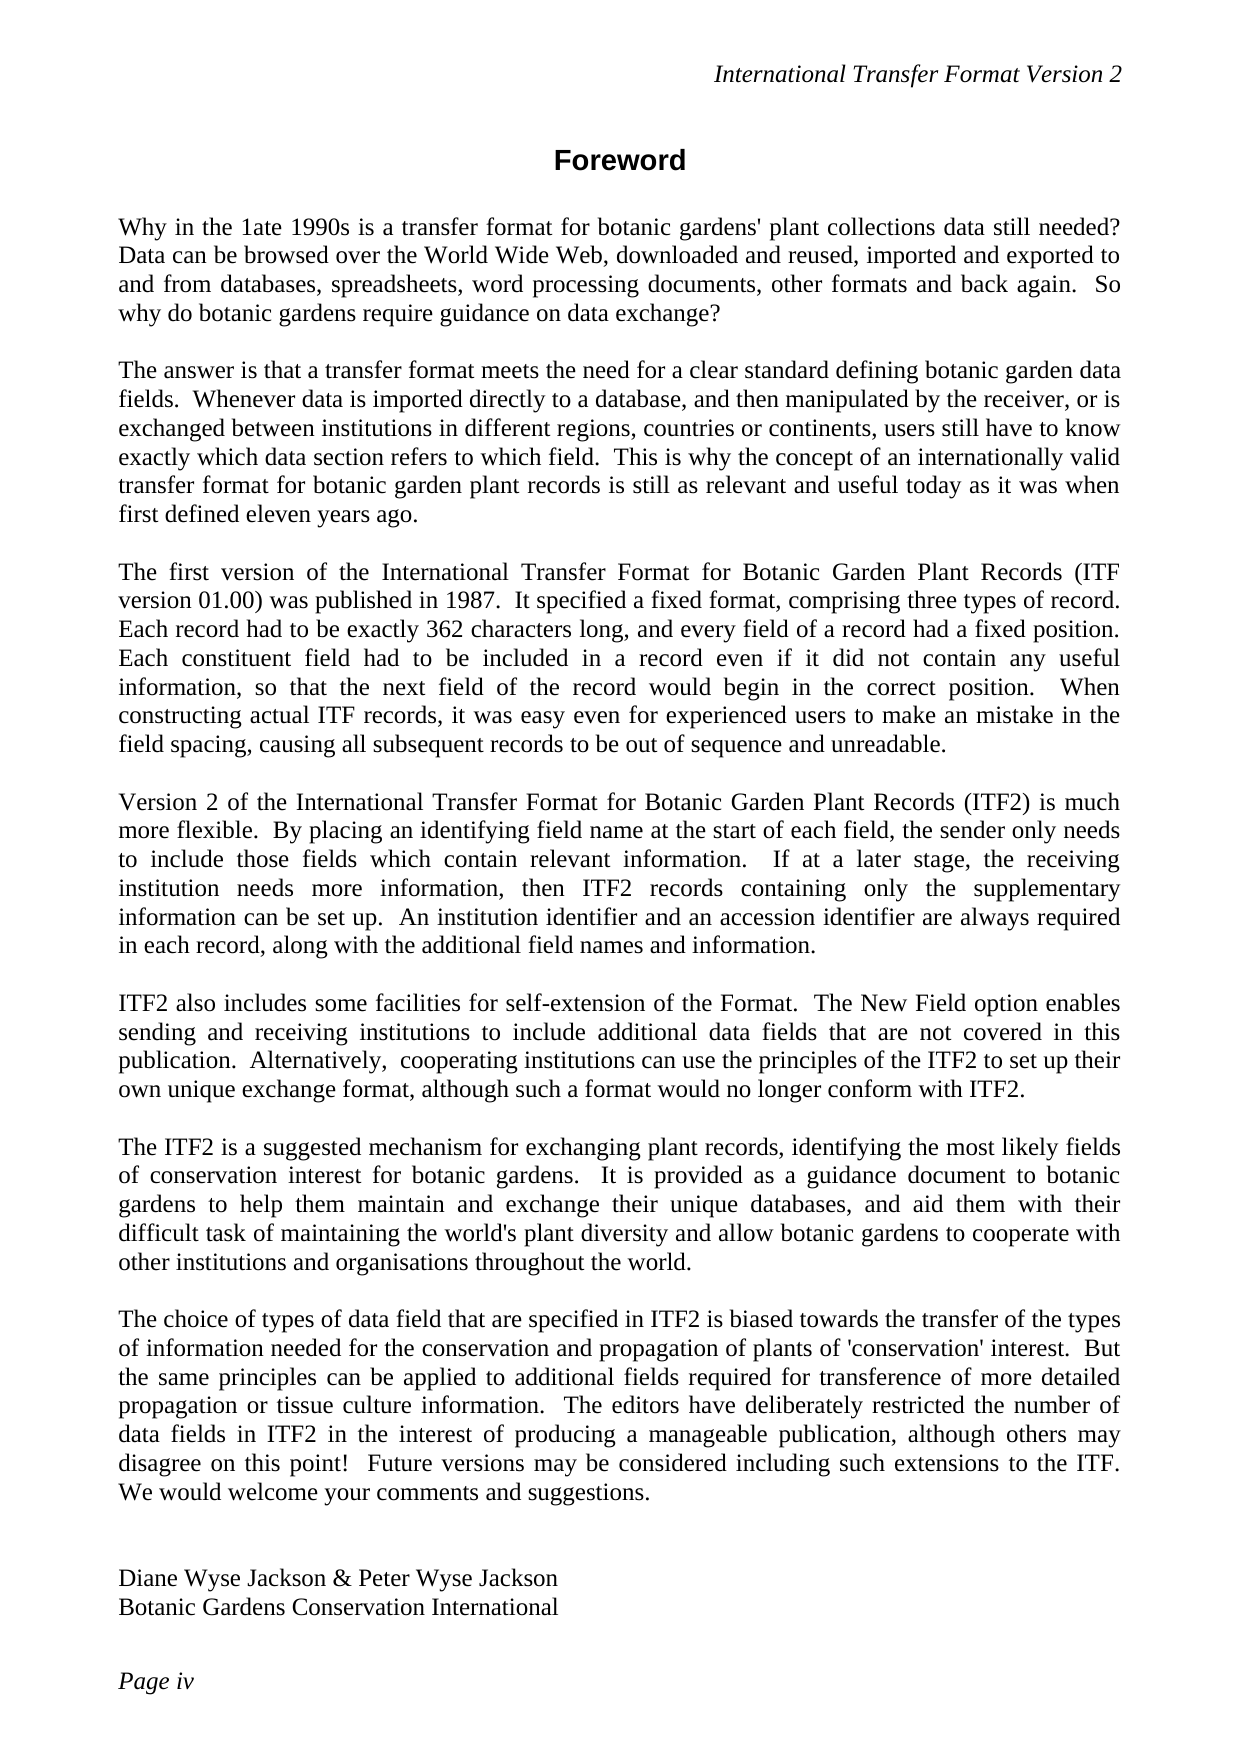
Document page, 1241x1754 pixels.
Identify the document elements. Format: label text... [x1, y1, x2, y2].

text Why in the 1ate 1990s is a transfer format for botanic gardens' plant collections data still needed? Data can be browsed over the World Wide Web, downloaded and reused, imported and exported to and from databases, spreadsheets, word processing documents, other formats and back again. So why do botanic gardens require guidance on data exchange? [118, 212, 1122, 327]
text Version 2 of the International Transfer Format for Botanic Garden Plant Records (ITF2) is much more flexible. By placing an identifying field name at the start of each field, the sender only needs to include those fields which contain relevant information. If at a later stage, the receiving institution needs more information, then ITF2 records containing only the supplementary information can be set up. An institution identifier and an accession identifier are always required in each record, along with the additional field names and information. [118, 787, 1122, 959]
subtitle Foreword [118, 143, 1122, 177]
text The first version of the International Transfer Format for Botanic Garden Plant Records (ITF version 01.00) was published in 1987. It specified a fixed format, comprising three types of record. Each record had to be exactly 362 characters long, and every field of a record had a fixed position. Each constituent field had to be included in a record even if it did not contain any useful information, so that the next field of the record would begin in the correct position. When constructing actual ITF records, it was easy even for experienced users to make an mistake in the field spacing, causing all subsequent records to be out of sequence and unreadable. [118, 557, 1122, 758]
text Diane Wyse Jackson & Peter Wyse Jackson [118, 1563, 1122, 1592]
text Botanic Gardens Conservation International [118, 1592, 1122, 1620]
text The answer is that a transfer format meets the need for a clear standard defining botanic garden data fields. Whenever data is imported directly to a database, and then manipulated by the receiver, or is exchanged between institutions in different regions, countries or continents, users still have to know exactly which data section refers to which field. This is why the concept of an internationally valid transfer format for botanic garden plant records is still as relevant and useful today as it was when first defined eleven years ago. [118, 355, 1122, 528]
text The choice of types of data field that are specified in ITF2 is biased towards the transfer of the types of information needed for the conservation and propagation of plants of 'conservation' interest. But the same principles can be applied to additional fields required for transference of more detailed propagation or tissue culture information. The editors have deliberately restricted the number of data fields in ITF2 in the interest of producing a manageable publication, although others may disagree on this point! Future versions may be considered including such extensions to the ITF. We would welcome your comments and suggestions. [118, 1304, 1122, 1505]
text ITF2 also includes some facilities for self-extension of the Format. The New Field option enables sending and receiving institutions to include additional data fields that are not covered in this publication. Alternatively, cooperating institutions can use the principles of the ITF2 to set up their own unique exchange format, although such a format would no longer conform with ITF2. [118, 988, 1122, 1103]
text The ITF2 is a suggested mechanism for exchanging plant records, identifying the most likely fields of conservation interest for botanic gardens. It is provided as a guidance document to botanic gardens to help them maintain and exchange their unique databases, and aid them with their difficult task of maintaining the world's plant diversity and allow botanic gardens to cooperate with other institutions and organisations throughout the world. [118, 1132, 1122, 1275]
